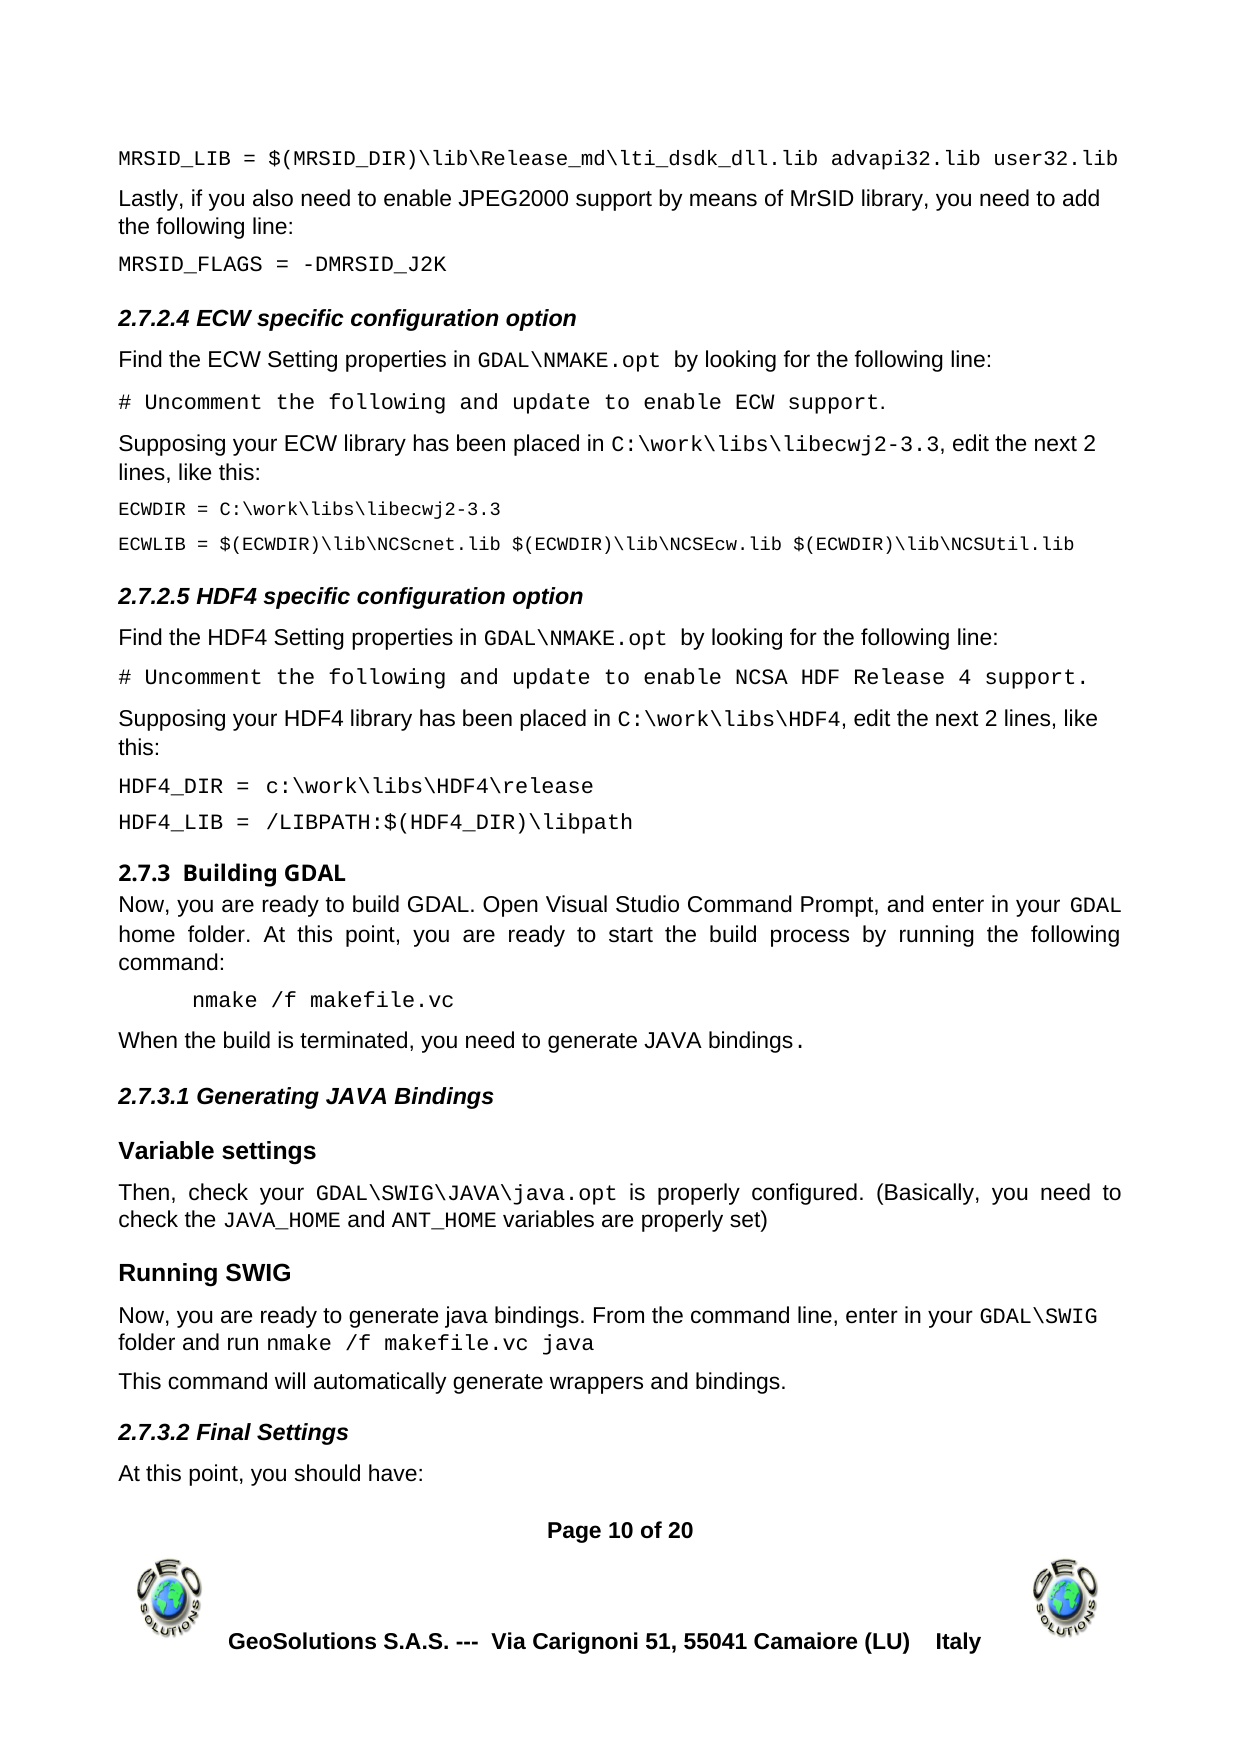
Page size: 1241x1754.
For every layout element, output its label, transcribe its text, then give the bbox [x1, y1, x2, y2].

text This command will automatically generate wrappers and bindings. [118, 1369, 1122, 1394]
text nmake /f makefile.vc [118, 989, 1122, 1014]
subtitle HDF4 specific configuration option [118, 583, 1122, 609]
subtitle ECW specific configuration option [118, 306, 1122, 332]
text Lastly, if you also need to enable JPEG2000 support by means of MrSID library, you need to add the following line: [118, 185, 1122, 239]
picture [1030, 1552, 1101, 1641]
text Then, check your GDAL\SWIG\JAVA\java.opt is properly configured. (Basically, you need to check the JAVA_HOME and ANT_HOME variables are properly set) [118, 1180, 1122, 1234]
text # Uncomment the following and update to enable NCSA HDF Release 4 support. [118, 666, 1122, 691]
text Now, you are ready to generate java bindings. From the command line, enter in your GDAL\SWIG folder and run nmake /f makefile.vc java [118, 1302, 1122, 1357]
text When the build is terminated, you need to generate JAVA bindings. [118, 1028, 1122, 1056]
text ECWDIR = C:\work\libs\libecwj2-3.3 [118, 500, 1122, 521]
text At this point, you should have: [118, 1460, 1122, 1486]
text MRSID_LIB = $(MRSID_DIR)\lib\Release_md\lti_dsdk_dll.lib advapi32.lib user32.lib [118, 148, 1122, 171]
text ECWLIB = $(ECWDIR)\lib\NCScnet.lib $(ECWDIR)\lib\NCSEcw.lib $(ECWDIR)\lib\NCSUtil.lib [118, 535, 1122, 556]
text # Uncomment the following and update to enable ECW support. [118, 388, 1122, 416]
text Find the HDF4 Setting properties in GDAL\NMAKE.opt by looking for the following line: [118, 624, 1122, 652]
subtitle Running SWIG [118, 1259, 1122, 1287]
text HDF4_DIR = c:\work\libs\HDF4\release [118, 775, 1122, 800]
text MRSID_FLAGS = -DMRSID_J2K [118, 253, 1122, 278]
text Supposing your ECW library has been placed in C:\work\libs\libecwj2-3.3, edit the next 2 lines, like this: [118, 430, 1122, 486]
subtitle Final Settings [118, 1419, 1122, 1445]
text Find the ECW Setting properties in GDAL\NMAKE.opt by looking for the following line: [118, 347, 1122, 374]
subtitle Generating JAVA Bindings [118, 1083, 1122, 1109]
subtitle Variable settings [118, 1137, 1122, 1164]
picture [134, 1552, 205, 1641]
text Now, you are ready to build GDAL. Open Visual Studio Command Prompt, and enter in your GDAL home folder. At this point, you are ready to start the build process by running the following command: [118, 891, 1122, 975]
subtitle Building GDAL [118, 857, 1122, 888]
text HDF4_LIB = /LIBPATH:$(HDF4_DIR)\libpath [118, 811, 1122, 836]
text Supposing your HDF4 library has been placed in C:\work\libs\HDF4, edit the next 2 lines, like this: [118, 705, 1122, 761]
